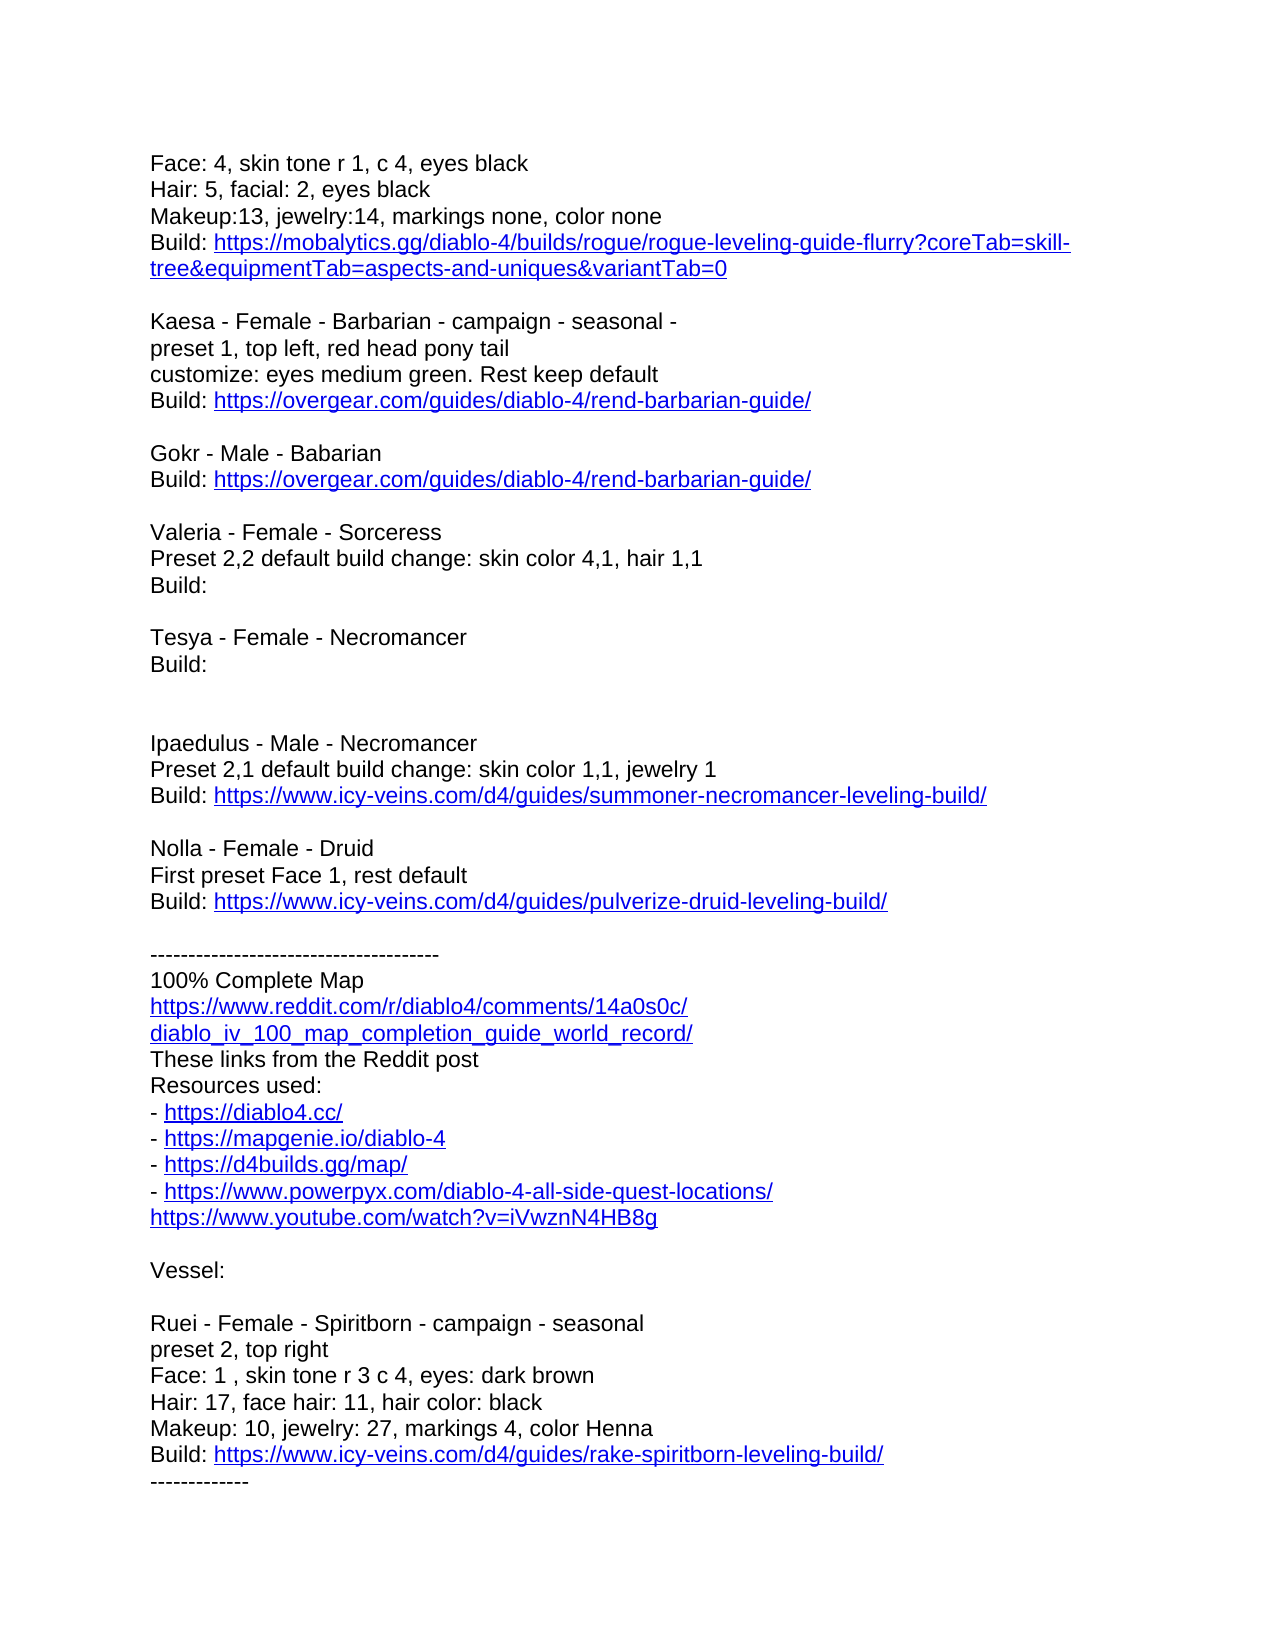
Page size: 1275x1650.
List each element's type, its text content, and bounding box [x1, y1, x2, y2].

text Build: [150, 572, 1125, 598]
text Build: https://mobalytics.gg/diablo-4/builds/rogue/rogue-leveling-guide-flurry?coreTab=skill-tree&equipmentTab=aspects-and-uniques&variantTab=0 [150, 229, 1125, 282]
text Gokr - Male - Babarian [150, 440, 1125, 466]
text Preset 2,2 default build change: skin color 4,1, hair 1,1 [150, 545, 1125, 572]
text -------------------------------------- [150, 941, 1125, 967]
text Kaesa - Female - Barbarian - campaign - seasonal - [150, 308, 1125, 334]
text preset 2, top right [150, 1336, 1125, 1362]
text Makeup:13, jewelry:14, markings none, color none [150, 203, 1125, 229]
text These links from the Reddit post [150, 1046, 1125, 1072]
text Ipaedulus - Male - Necromancer [150, 730, 1125, 756]
text - https://www.powerpyx.com/diablo-4-all-side-quest-locations/ [150, 1178, 1125, 1204]
text Face: 1 , skin tone r 3 c 4, eyes: dark brown [150, 1362, 1125, 1389]
text - https://mapgenie.io/diablo-4 [150, 1125, 1125, 1151]
text - https://diablo4.cc/ [150, 1099, 1125, 1125]
text preset 1, top left, red head pony tail [150, 334, 1125, 361]
text Nolla - Female - Druid [150, 835, 1125, 862]
text - https://d4builds.gg/map/ [150, 1151, 1125, 1178]
text customize: eyes medium green. Rest keep default [150, 361, 1125, 387]
text https://www.youtube.com/watch?v=iVwznN4HB8g [150, 1204, 1125, 1231]
text Build: https://overgear.com/guides/diablo-4/rend-barbarian-guide/ [150, 466, 1125, 493]
text Tesya - Female - Necromancer [150, 624, 1125, 651]
text Resources used: [150, 1072, 1125, 1099]
text Hair: 5, facial: 2, eyes black [150, 176, 1125, 203]
text Vessel: [150, 1257, 1125, 1283]
text Build: https://www.icy-veins.com/d4/guides/rake-spiritborn-leveling-build/ [150, 1441, 1125, 1468]
text https://www.reddit.com/r/diablo4/comments/14a0s0c/diablo_iv_100_map_completion_guide_world_record/ [150, 993, 1125, 1046]
text 100% Complete Map [150, 967, 1125, 993]
text Hair: 17, face hair: 11, hair color: black [150, 1389, 1125, 1415]
text Build: [150, 651, 1125, 677]
text ------------- [150, 1468, 1125, 1494]
text First preset Face 1, rest default [150, 862, 1125, 888]
text Build: https://www.icy-veins.com/d4/guides/summoner-necromancer-leveling-build/ [150, 782, 1125, 809]
text Valeria - Female - Sorceress [150, 519, 1125, 545]
text Build: https://overgear.com/guides/diablo-4/rend-barbarian-guide/ [150, 387, 1125, 413]
text Ruei - Female - Spiritborn - campaign - seasonal [150, 1309, 1125, 1336]
text Build: https://www.icy-veins.com/d4/guides/pulverize-druid-leveling-build/ [150, 888, 1125, 914]
text Makeup: 10, jewelry: 27, markings 4, color Henna [150, 1415, 1125, 1441]
text Face: 4, skin tone r 1, c 4, eyes black [150, 150, 1125, 176]
text Preset 2,1 default build change: skin color 1,1, jewelry 1 [150, 756, 1125, 782]
